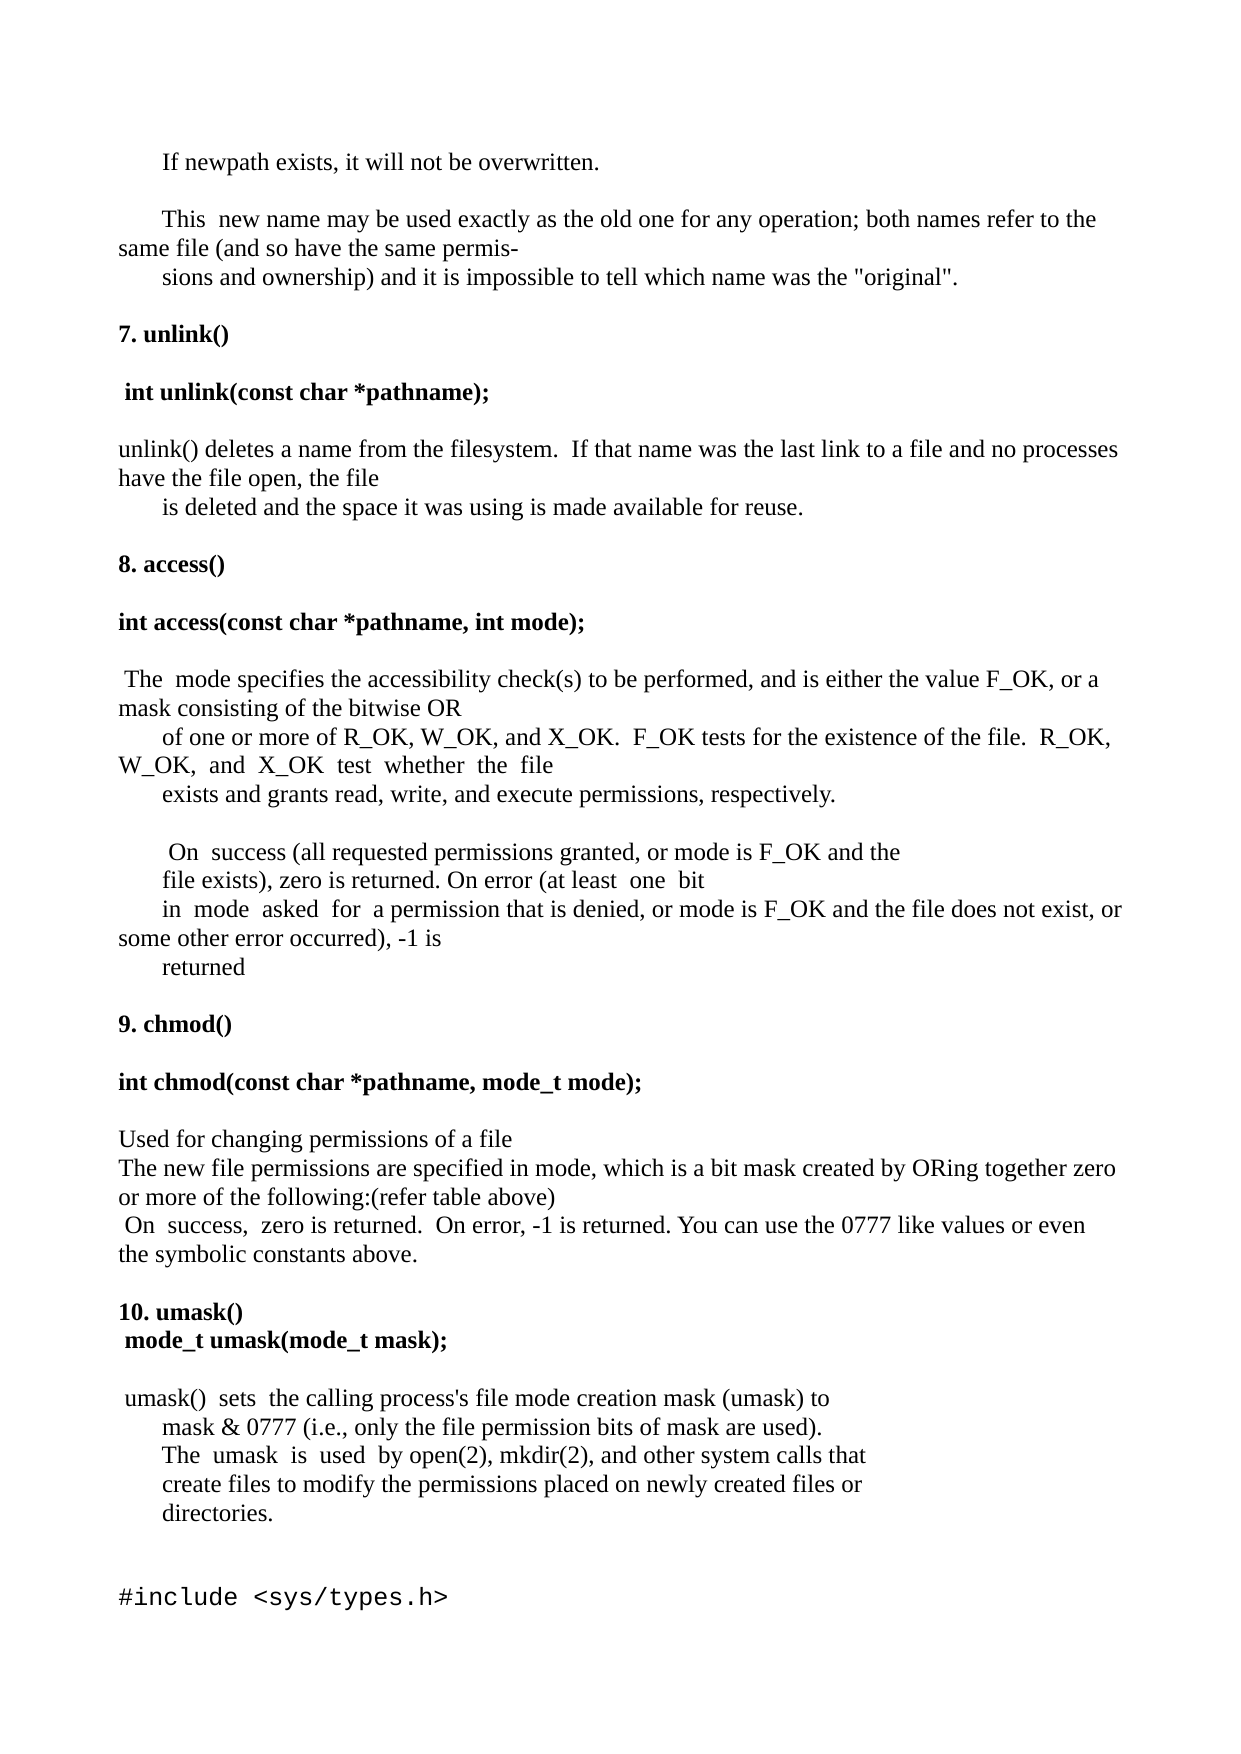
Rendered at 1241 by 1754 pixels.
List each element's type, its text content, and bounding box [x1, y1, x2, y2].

text #include <sys/types.h> [118, 1584, 1122, 1613]
text 7. unlink() [118, 319, 1122, 348]
text umask() sets the calling process's file mode creation mask (umask) to [118, 1383, 1122, 1412]
text mask & 0777 (i.e., only the file permission bits of mask are used). [118, 1412, 1122, 1441]
text 10. umask() [118, 1297, 1122, 1326]
text The umask is used by open(2), mkdir(2), and other system calls that [118, 1441, 1122, 1469]
text of one or more of R_OK, W_OK, and X_OK. F_OK tests for the existence of the file. R_OK, W_OK, and X_OK test whether the file [118, 722, 1122, 779]
text file exists), zero is returned. On error (at least one bit [118, 866, 1122, 894]
text unlink() deletes a name from the filesystem. If that name was the last link to a file and no processes have the file open, the file [118, 434, 1122, 492]
text The mode specifies the accessibility check(s) to be performed, and is either the value F_OK, or a mask consisting of the bitwise OR [118, 664, 1122, 722]
text in mode asked for a permission that is denied, or mode is F_OK and the file does not exist, or some other error occurred), -1 is [118, 894, 1122, 952]
text On success (all requested permissions granted, or mode is F_OK and the [118, 837, 1122, 866]
text sions and ownership) and it is impossible to tell which name was the "original". [118, 262, 1122, 291]
text returned [118, 952, 1122, 981]
text int chmod(const char *pathname, mode_t mode); [118, 1067, 1122, 1096]
text If newpath exists, it will not be overwritten. [118, 147, 1122, 176]
text exists and grants read, write, and execute permissions, respectively. [118, 779, 1122, 808]
text create files to modify the permissions placed on newly created files or [118, 1469, 1122, 1498]
text int access(const char *pathname, int mode); [118, 607, 1122, 636]
text Used for changing permissions of a file [118, 1124, 1122, 1153]
text The new file permissions are specified in mode, which is a bit mask created by ORing together zero or more of the following:(refer table above) [118, 1153, 1122, 1211]
text On success, zero is returned. On error, -1 is returned. You can use the 0777 like values or even the symbolic constants above. [118, 1211, 1122, 1268]
text is deleted and the space it was using is made available for reuse. [118, 492, 1122, 521]
text This new name may be used exactly as the old one for any operation; both names refer to the same file (and so have the same permis‐ [118, 204, 1122, 262]
text 9. chmod() [118, 1009, 1122, 1038]
text directories. [118, 1498, 1122, 1527]
text int unlink(const char *pathname); [118, 377, 1122, 406]
text mode_t umask(mode_t mask); [118, 1326, 1122, 1354]
text 8. access() [118, 549, 1122, 578]
